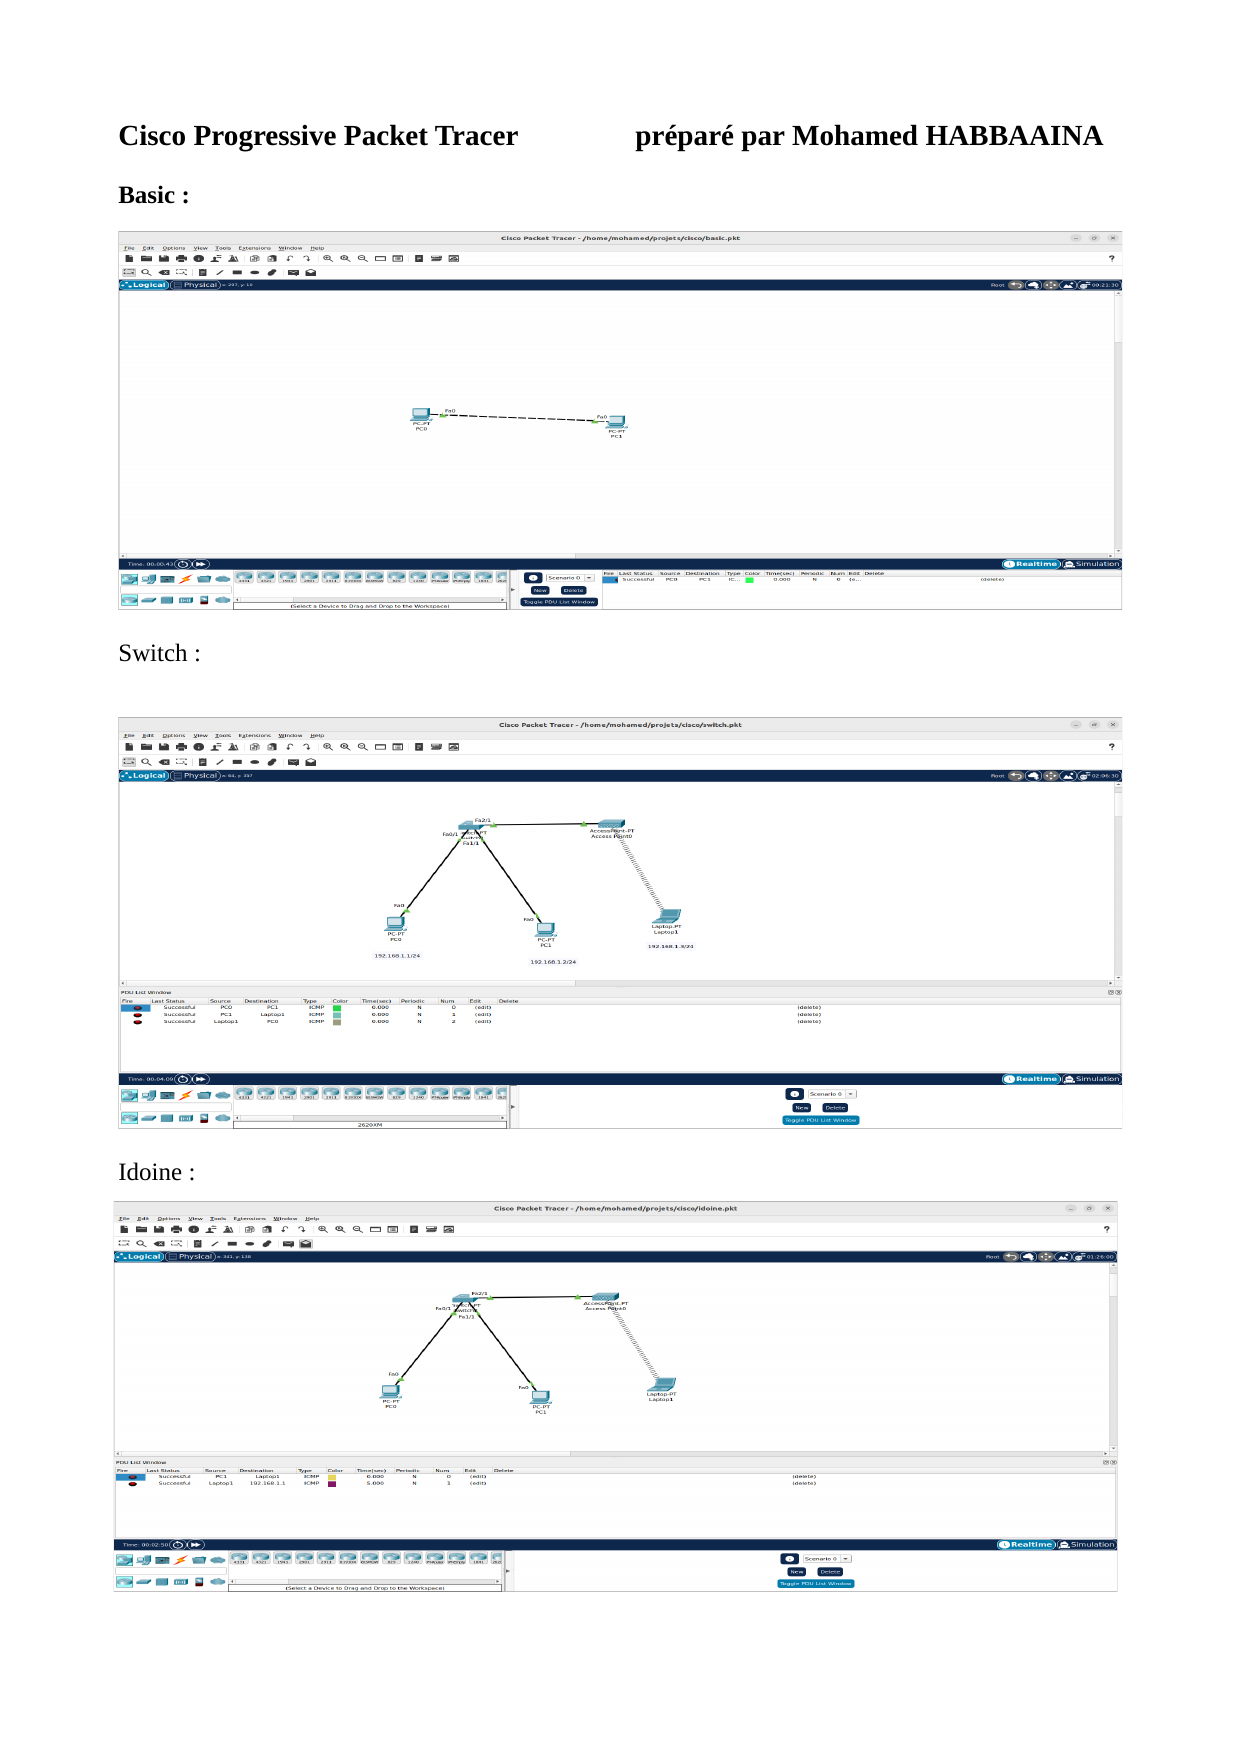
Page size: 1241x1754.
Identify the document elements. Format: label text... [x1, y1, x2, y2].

picture [118, 231, 1123, 610]
picture [113, 1201, 1118, 1592]
text Basic : [118, 180, 1122, 209]
picture [118, 717, 1123, 1129]
text Switch : [118, 638, 1122, 667]
text Cisco Progressive Packet Tracer préparé par Mohamed HABBAAINA [118, 118, 1122, 152]
text Idoine : [118, 1157, 1122, 1186]
